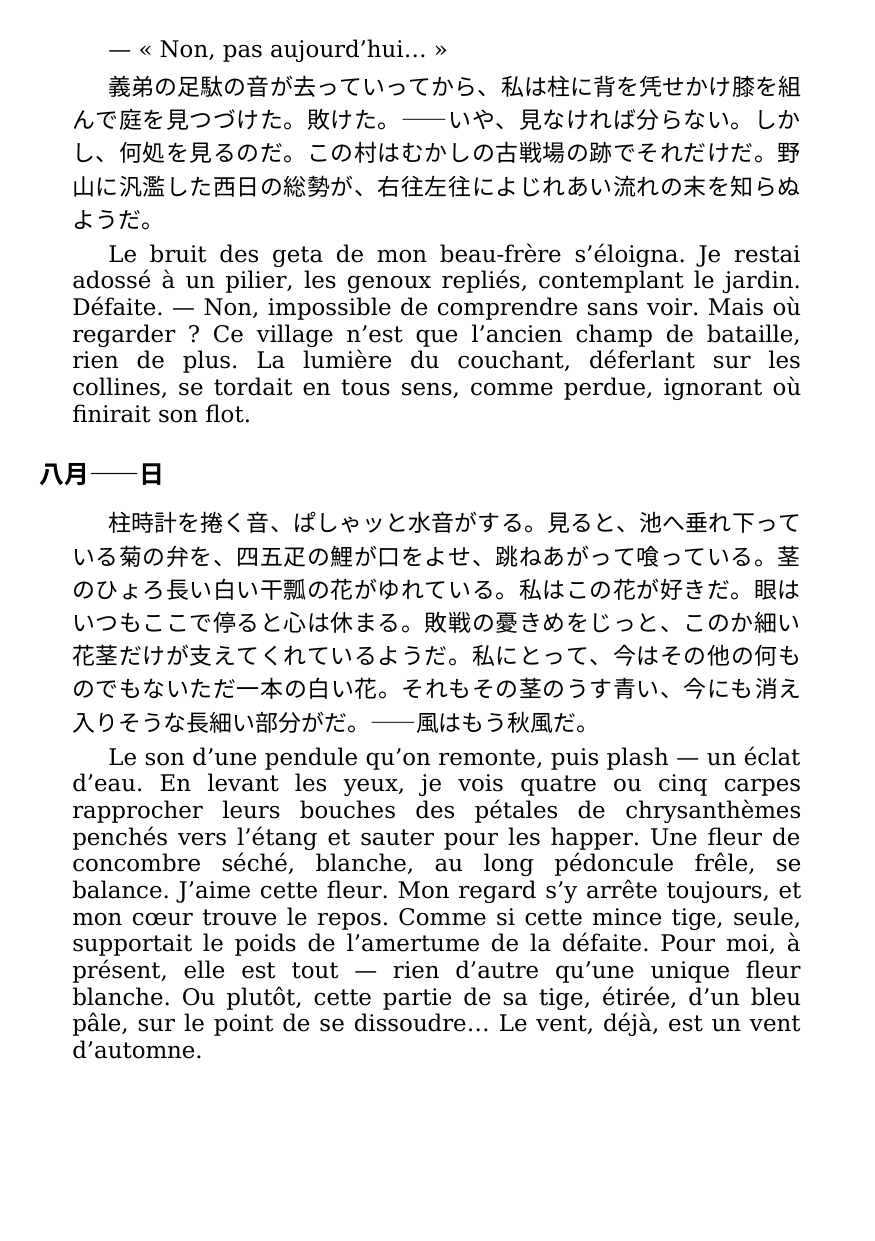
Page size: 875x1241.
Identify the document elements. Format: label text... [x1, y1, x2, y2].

text Le bruit des geta de mon beau-frère s’éloigna. Je restai adossé à un pilier, les genoux repliés, contemplant le jardin. Défaite. — Non, impossible de comprendre sans voir. Mais où regarder ? Ce village n’est que l’ancien champ de bataille, rien de plus. La lumière du couchant, déferlant sur les collines, se tordait en tous sens, comme perdue, ignorant où finirait son flot. [72, 241, 802, 427]
subtitle 八月――日 [36, 451, 838, 493]
text 柱時計を捲く音、ぱしゃッと水音がする。見ると、池へ垂れ下っている菊の弁を、四五疋の鯉が口をよせ、跳ねあがって喰っている。茎のひょろ長い白い干瓢の花がゆれている。私はこの花が好きだ。眼はいつもここで停ると心は休まる。敗戦の憂きめをじっと、このか細い花茎だけが支えてくれているようだ。私にとって、今はその他の何ものでもないただ一本の白い花。それもその茎のうす青い、今にも消え入りそうな長細い部分がだ。――風はもう秋風だ。 [72, 505, 802, 738]
text 義弟の足駄の音が去っていってから、私は柱に背を凭せかけ膝を組んで庭を見つづけた。敗けた。――いや、見なければ分らない。しかし、何処を見るのだ。この村はむかしの古戦場の跡でそれだけだ。野山に汎濫した西日の総勢が、右往左往によじれあい流れの末を知らぬようだ。 [72, 69, 802, 235]
text Le son d’une pendule qu’on remonte, puis plash — un éclat d’eau. En levant les yeux, je vois quatre ou cinq carpes rapprocher leurs bouches des pétales de chrysanthèmes penchés vers l’étang et sauter pour les happer. Une fleur de concombre séché, blanche, au long pédoncule frêle, se balance. J’aime cette fleur. Mon regard s’y arrête toujours, et mon cœur trouve le repos. Comme si cette mince tige, seule, supportait le poids de l’amertume de la défaite. Pour moi, à présent, elle est tout — rien d’autre qu’une unique fleur blanche. Ou plutôt, cette partie de sa tige, étirée, d’un bleu pâle, sur le point de se dissoudre… Le vent, déjà, est un vent d’automne. [72, 744, 802, 1064]
text — « Non, pas aujourd’hui… » [72, 36, 802, 63]
